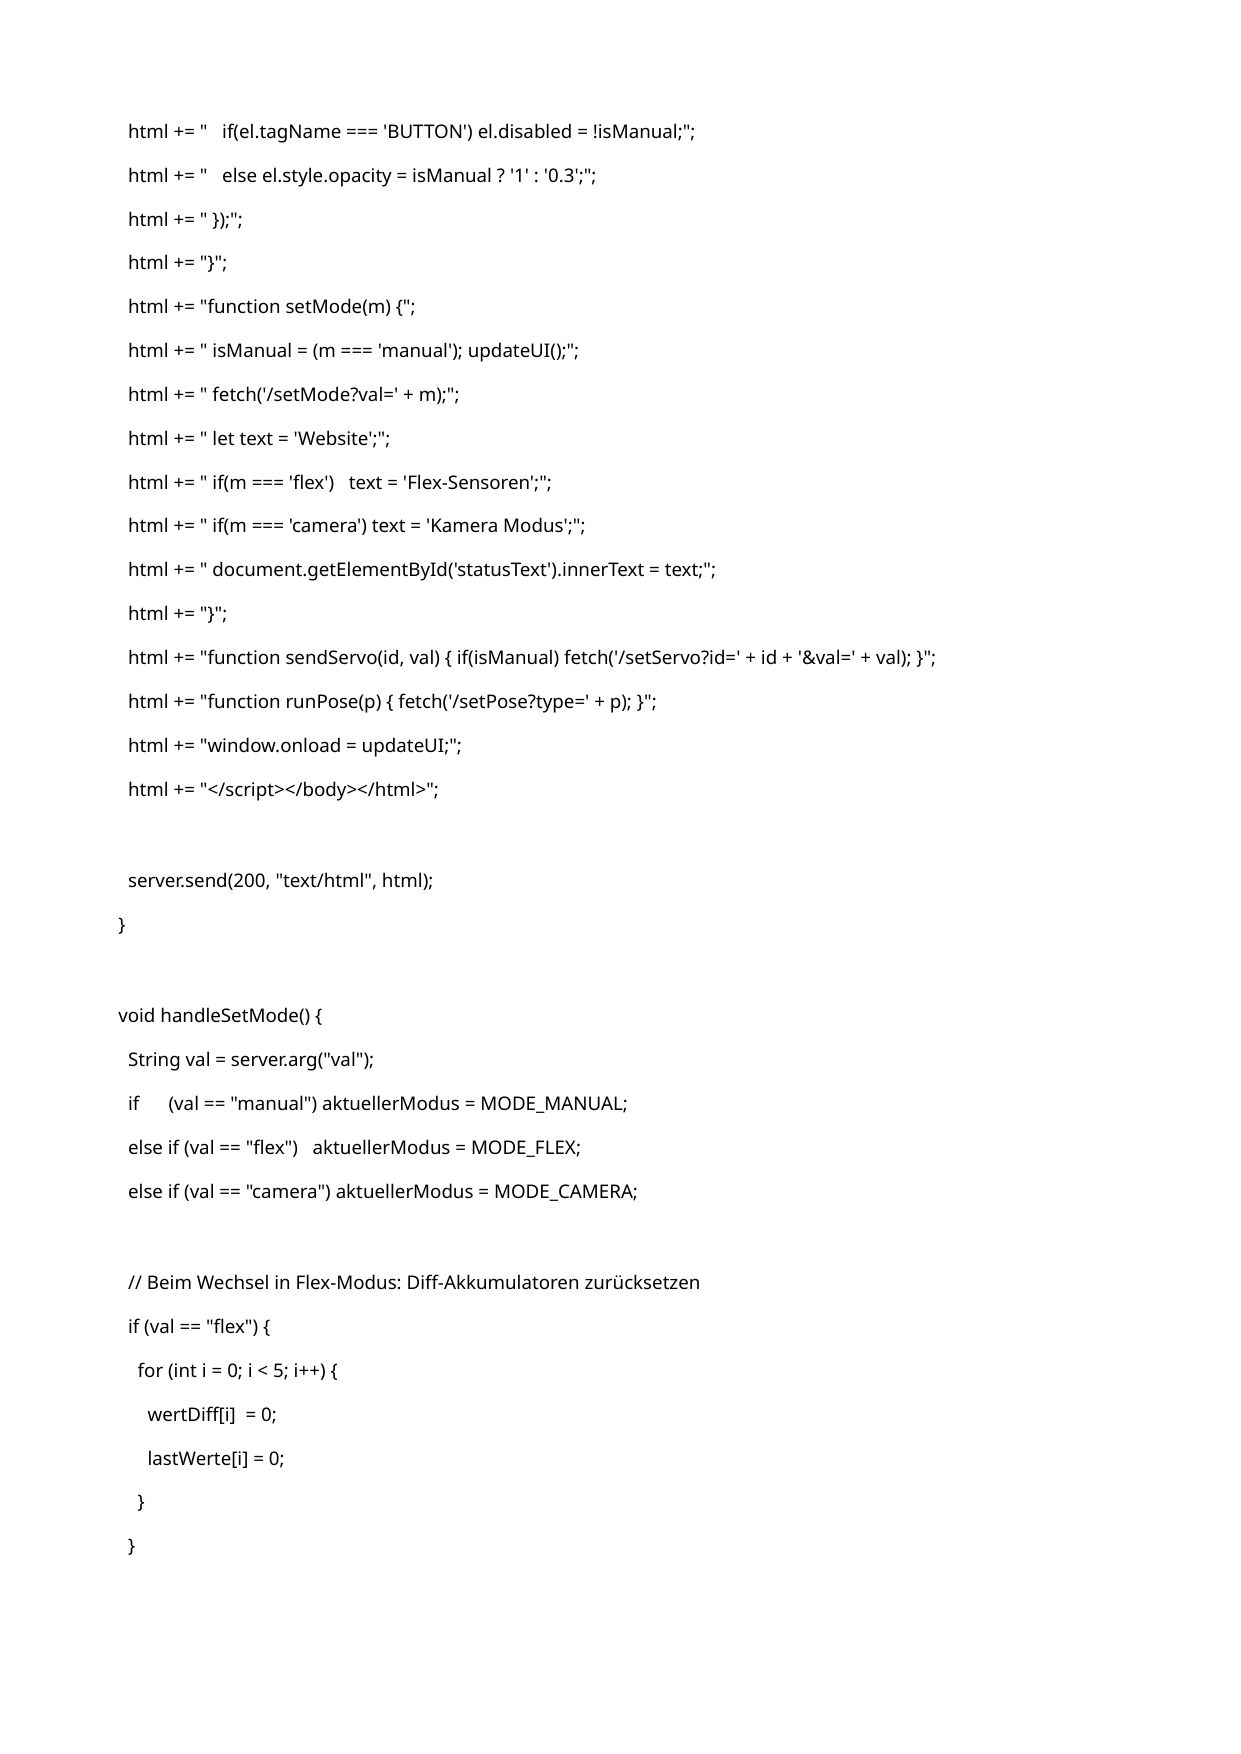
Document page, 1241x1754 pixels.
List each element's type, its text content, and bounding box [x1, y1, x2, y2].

text html += " document.getElementById('statusText').innerText = text;"; [118, 557, 1122, 582]
text } [118, 911, 1122, 937]
text html += " if(m === 'camera') text = 'Kamera Modus';"; [118, 513, 1122, 538]
text html += " });"; [118, 206, 1122, 231]
text html += "</script></body></html>"; [118, 776, 1122, 801]
text html += "}"; [118, 250, 1122, 275]
text void handleSetMode() { [118, 1003, 1122, 1028]
text html += "function runPose(p) { fetch('/setPose?type=' + p); }"; [118, 688, 1122, 714]
text String val = server.arg("val"); [118, 1047, 1122, 1072]
text html += " if(m === 'flex') text = 'Flex-Sensoren';"; [118, 469, 1122, 494]
text html += "window.onload = updateUI;"; [118, 732, 1122, 758]
text lastWerte[i] = 0; [118, 1445, 1122, 1471]
text } [118, 1489, 1122, 1514]
text else if (val == "camera") aktuellerModus = MODE_CAMERA; [118, 1178, 1122, 1204]
text if (val == "flex") { [118, 1313, 1122, 1339]
text html += " fetch('/setMode?val=' + m);"; [118, 381, 1122, 407]
text html += " isManual = (m === 'manual'); updateUI();"; [118, 337, 1122, 363]
text html += " else el.style.opacity = isManual ? '1' : '0.3';"; [118, 162, 1122, 187]
text } [118, 1533, 1122, 1558]
text html += " if(el.tagName === 'BUTTON') el.disabled = !isManual;"; [118, 118, 1122, 144]
text else if (val == "flex") aktuellerModus = MODE_FLEX; [118, 1134, 1122, 1160]
text html += " let text = 'Website';"; [118, 425, 1122, 451]
text if (val == "manual") aktuellerModus = MODE_MANUAL; [118, 1090, 1122, 1116]
text html += "}"; [118, 601, 1122, 626]
text for (int i = 0; i < 5; i++) { [118, 1357, 1122, 1383]
text // Beim Wechsel in Flex-Modus: Diff-Akkumulatoren zurücksetzen [118, 1269, 1122, 1295]
text server.send(200, "text/html", html); [118, 867, 1122, 893]
text html += "function sendServo(id, val) { if(isManual) fetch('/setServo?id=' + id + '&val=' + val); }"; [118, 644, 1122, 670]
text html += "function setMode(m) {"; [118, 293, 1122, 319]
text wertDiff[i] = 0; [118, 1401, 1122, 1427]
